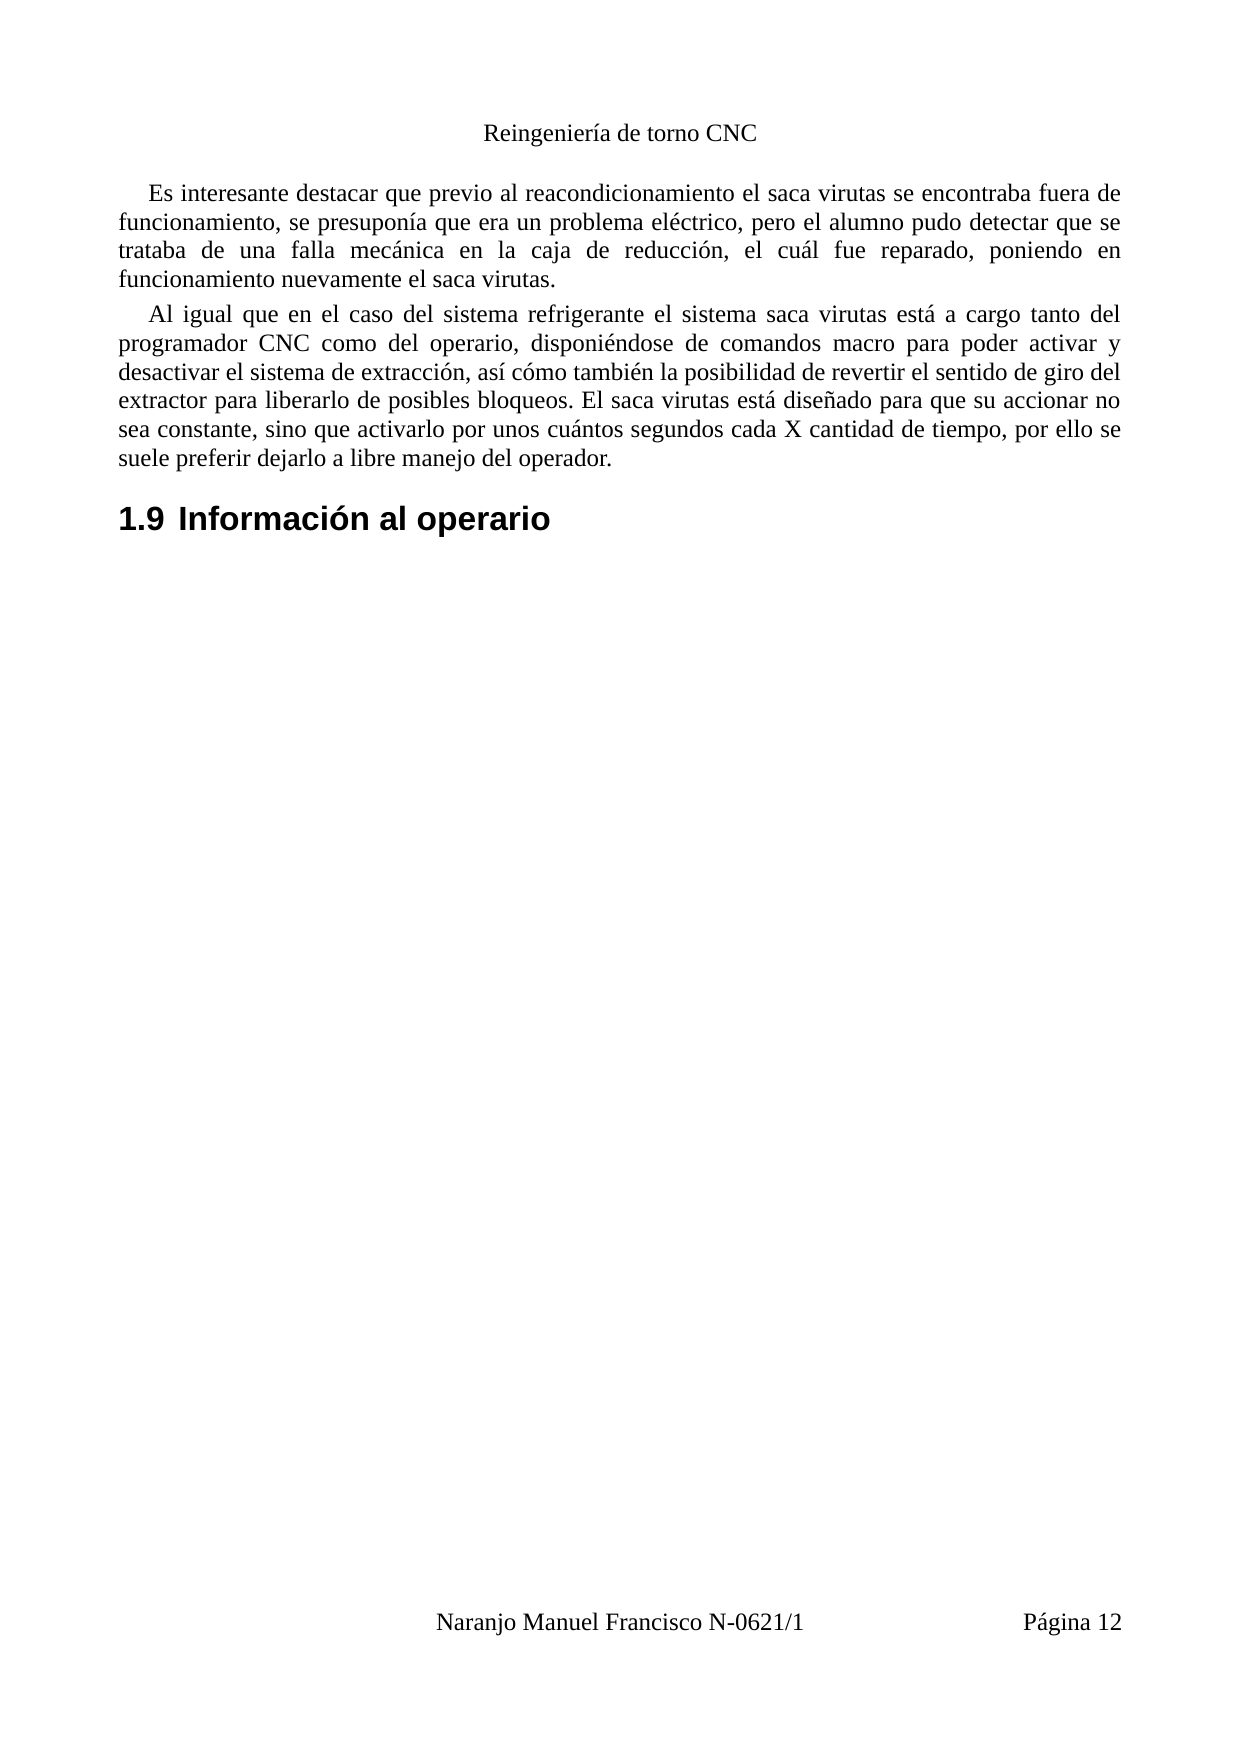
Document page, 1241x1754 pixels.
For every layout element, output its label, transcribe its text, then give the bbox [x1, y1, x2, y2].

text Al igual que en el caso del sistema refrigerante el sistema saca virutas está a cargo tanto del programador CNC como del operario, disponiéndose de comandos macro para poder activar y desactivar el sistema de extracción, así cómo también la posibilidad de revertir el sentido de giro del extractor para liberarlo de posibles bloqueos. El saca virutas está diseñado para que su accionar no sea constante, sino que activarlo por unos cuántos segundos cada X cantidad de tiempo, por ello se suele preferir dejarlo a libre manejo del operador. [118, 299, 1122, 472]
text Es interesante destacar que previo al reacondicionamiento el saca virutas se encontraba fuera de funcionamiento, se presuponía que era un problema eléctrico, pero el alumno pudo detectar que se trataba de una falla mecánica en la caja de reducción, el cuál fue reparado, poniendo en funcionamiento nuevamente el saca virutas. [118, 178, 1122, 293]
subtitle Información al operario [118, 498, 1122, 537]
